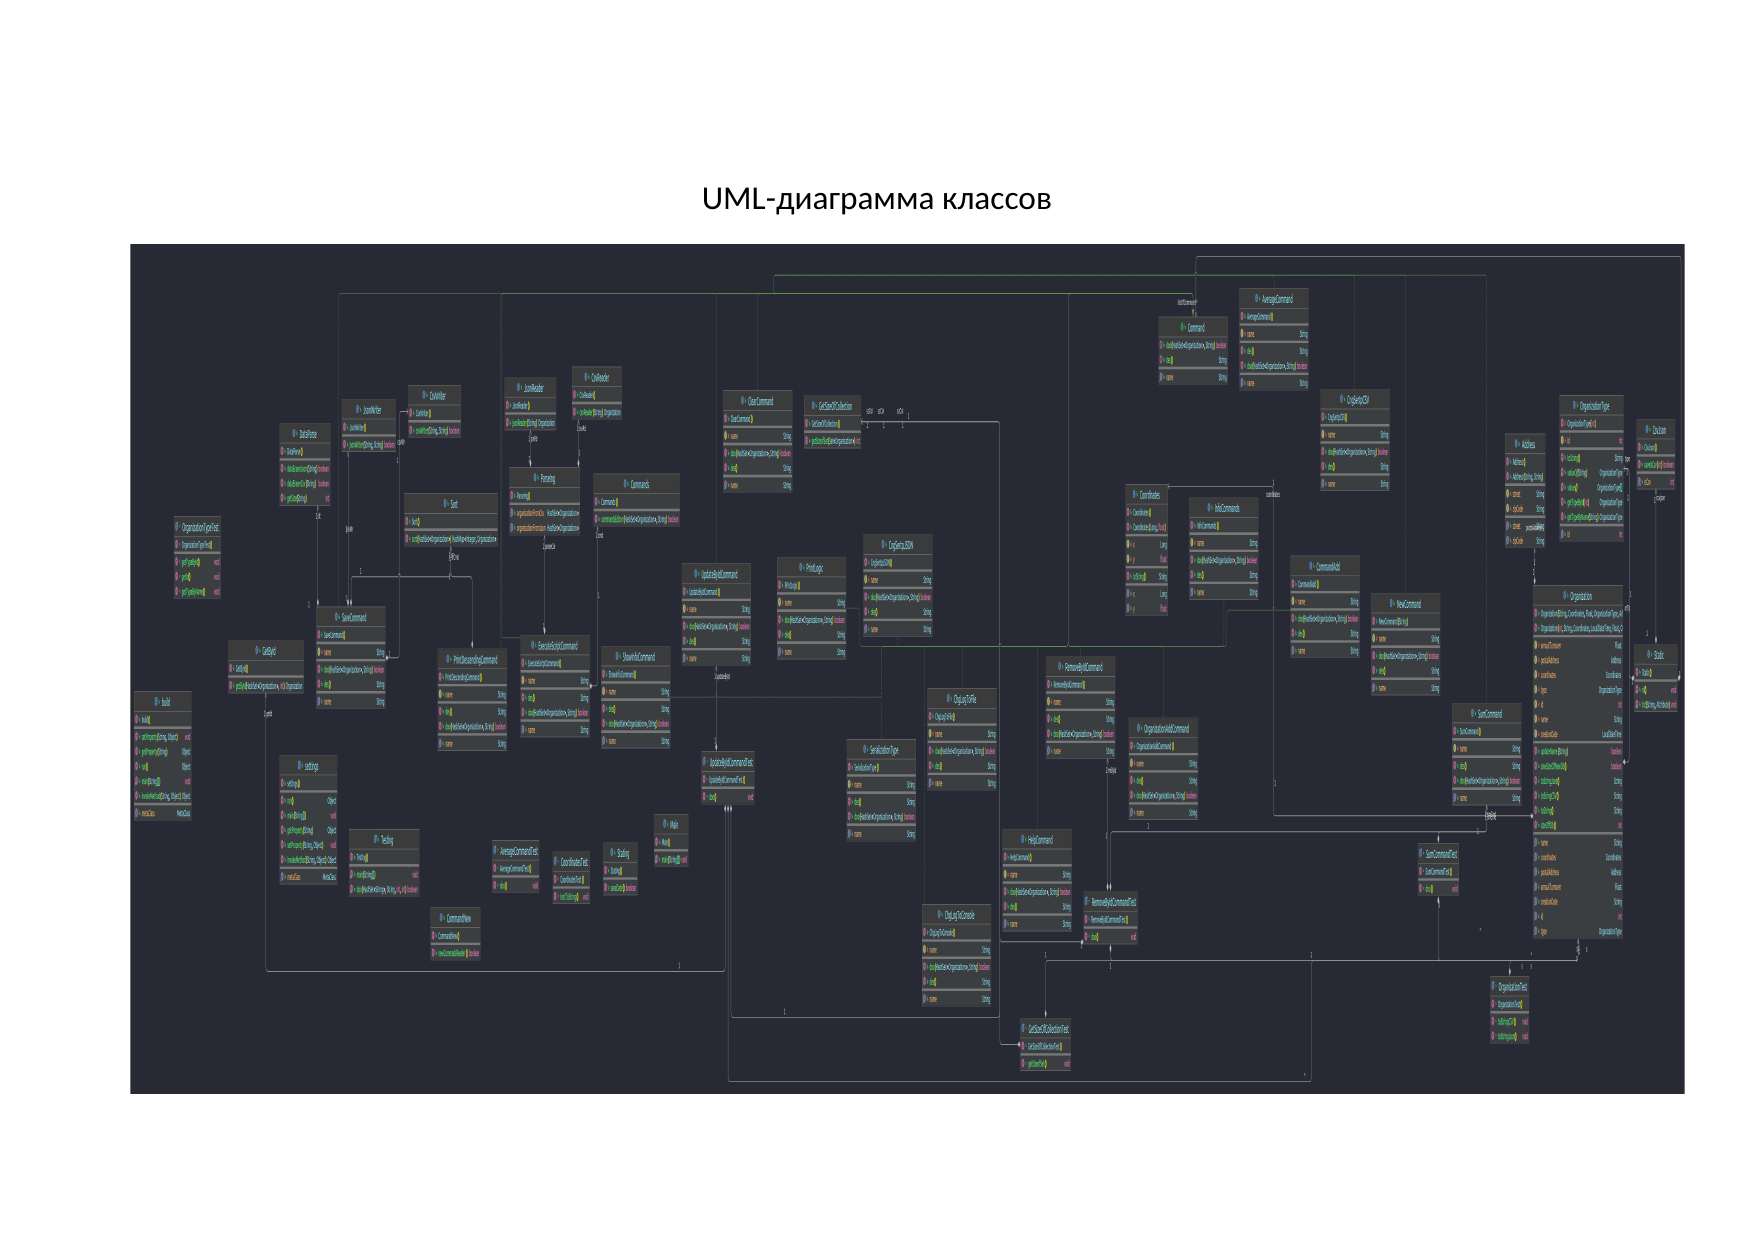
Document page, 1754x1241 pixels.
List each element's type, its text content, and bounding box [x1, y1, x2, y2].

text UML-диаграмма классов [118, 177, 1636, 218]
picture [130, 244, 1685, 1094]
